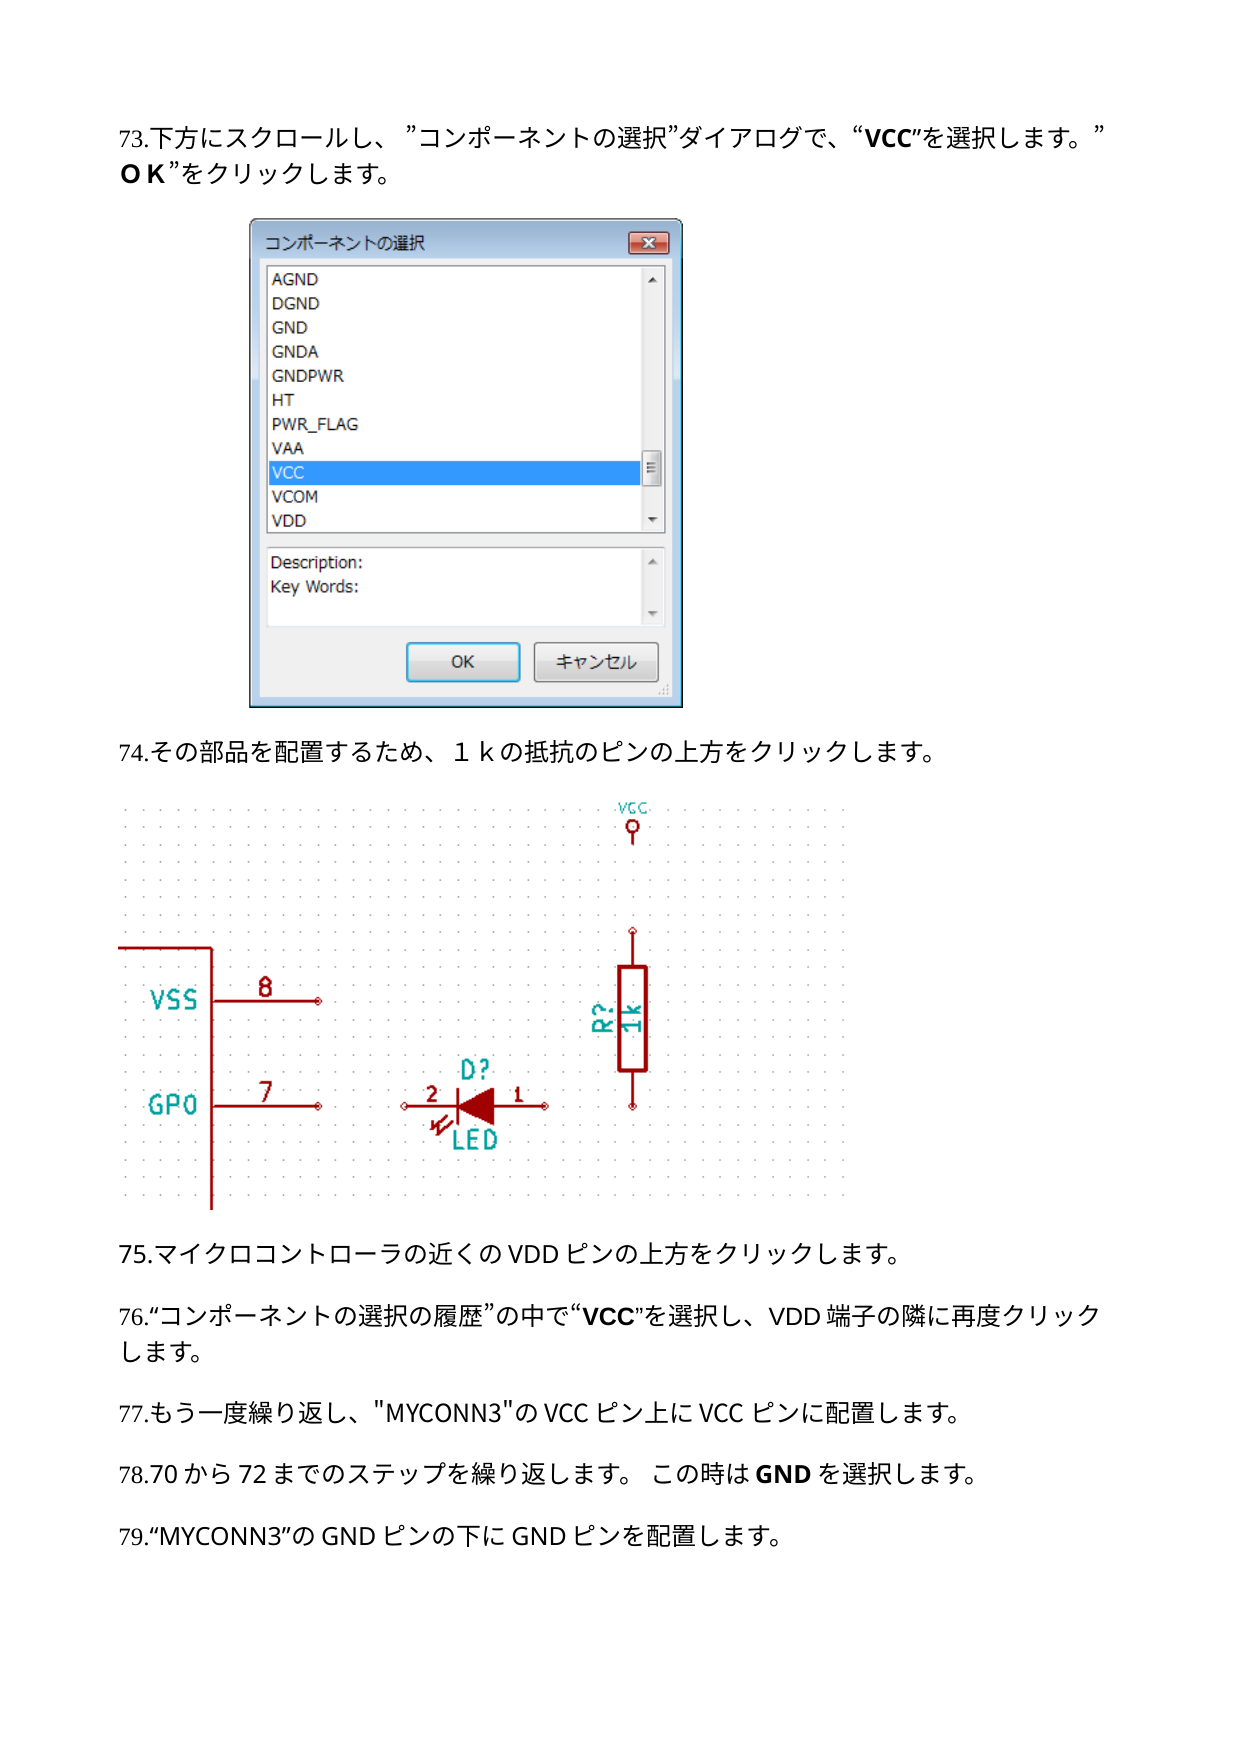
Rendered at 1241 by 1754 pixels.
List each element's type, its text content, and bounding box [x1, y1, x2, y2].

list その部品を配置するため、１ｋの抵抗のピンの上方をクリックします。 [118, 732, 1122, 1210]
list 下方にスクロールし、 ”コンポーネントの選択”ダイアログで、“VCC”を選択します。”ＯＫ”をクリックします。 [118, 118, 1122, 707]
list 70から72までのステップを繰り返します。 この時はGNDを選択します。 [118, 1455, 1122, 1491]
list もう一度繰り返し、"MYCONN3"のVCCピン上にVCCピンに配置します。 [118, 1394, 1122, 1430]
list “MYCONN3”のGNDピンの下にGNDピンを配置します。 [118, 1516, 1122, 1552]
list マイクロコントローラの近くのVDDピンの上方をクリックします。 [118, 1235, 1122, 1271]
list “コンポーネントの選択の履歴”の中で“VCC”を選択し、VDD端子の隣に再度クリックします。 [118, 1296, 1122, 1369]
